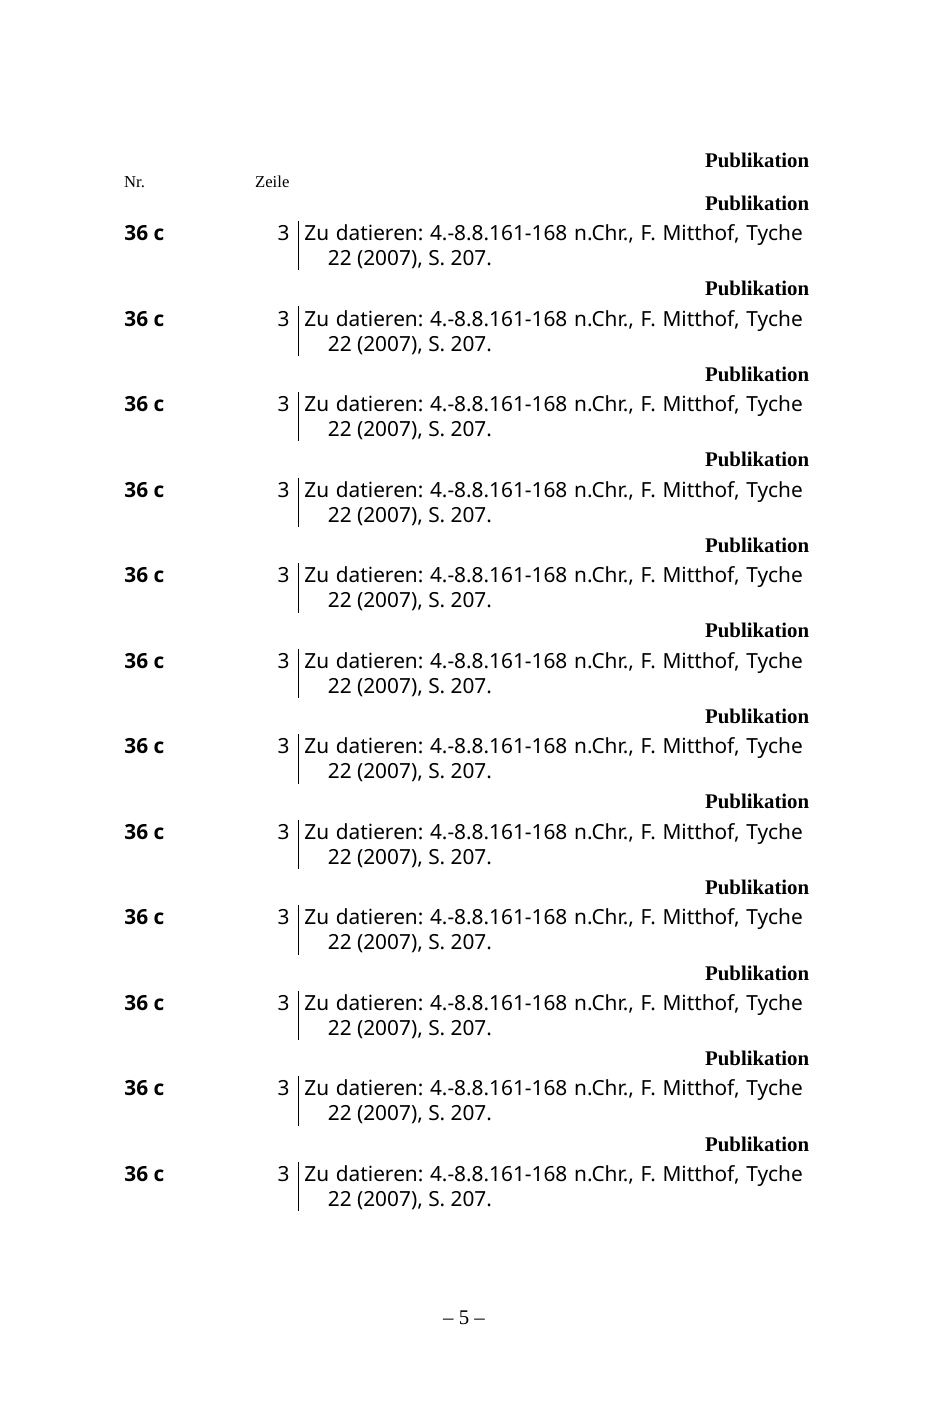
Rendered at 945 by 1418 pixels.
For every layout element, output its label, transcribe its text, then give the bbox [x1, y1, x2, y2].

table_header Zu datieren: 4.-8.8.161-168 n.Chr., F. Mitthof, Tyche 22 (2007), S. 207. [299, 991, 809, 1040]
subtitle Publikation [118, 875, 809, 899]
table_header 3 [207, 478, 298, 527]
table_header Zu datieren: 4.-8.8.161-168 n.Chr., F. Mitthof, Tyche 22 (2007), S. 207. [299, 306, 809, 356]
table_header 36 c [118, 306, 207, 356]
table_header Zu datieren: 4.-8.8.161-168 n.Chr., F. Mitthof, Tyche 22 (2007), S. 207. [299, 478, 809, 527]
table_header Zu datieren: 4.-8.8.161-168 n.Chr., F. Mitthof, Tyche 22 (2007), S. 207. [299, 1076, 809, 1126]
subtitle Publikation [118, 447, 809, 471]
table_header Zu datieren: 4.-8.8.161-168 n.Chr., F. Mitthof, Tyche 22 (2007), S. 207. [299, 905, 809, 954]
subtitle Publikation [118, 1046, 809, 1070]
subtitle Publikation [118, 1132, 809, 1156]
table_header 3 [207, 820, 298, 869]
table_header 36 c [118, 1162, 207, 1211]
table_header 3 [207, 306, 298, 356]
table_header 36 c [118, 991, 207, 1040]
subtitle Publikation [118, 533, 809, 557]
table_header 36 c [118, 1076, 207, 1126]
subtitle Publikation [118, 276, 809, 300]
table_header 36 c [118, 820, 207, 869]
table_header Zu datieren: 4.-8.8.161-168 n.Chr., F. Mitthof, Tyche 22 (2007), S. 207. [299, 221, 809, 270]
table_header 3 [207, 392, 298, 441]
table_header 3 [207, 563, 298, 612]
table_header Zu datieren: 4.-8.8.161-168 n.Chr., F. Mitthof, Tyche 22 (2007), S. 207. [299, 649, 809, 698]
table_header Zu datieren: 4.-8.8.161-168 n.Chr., F. Mitthof, Tyche 22 (2007), S. 207. [299, 1162, 809, 1211]
table_header 36 c [118, 563, 207, 612]
table_header 36 c [118, 649, 207, 698]
table_header 3 [207, 221, 298, 270]
table_header Zu datieren: 4.-8.8.161-168 n.Chr., F. Mitthof, Tyche 22 (2007), S. 207. [299, 820, 809, 869]
table_header 36 c [118, 221, 207, 270]
subtitle Publikation [118, 789, 809, 813]
table_header 3 [207, 649, 298, 698]
table_header 3 [207, 905, 298, 954]
table_header Zu datieren: 4.-8.8.161-168 n.Chr., F. Mitthof, Tyche 22 (2007), S. 207. [299, 563, 809, 612]
table_header 3 [207, 991, 298, 1040]
table_header 36 c [118, 478, 207, 527]
table_header 36 c [118, 905, 207, 954]
subtitle Publikation [118, 704, 809, 728]
subtitle Publikation [118, 961, 809, 984]
table_header 3 [207, 1076, 298, 1126]
subtitle Publikation [118, 618, 809, 642]
table_header 3 [207, 734, 298, 783]
table_header Zu datieren: 4.-8.8.161-168 n.Chr., F. Mitthof, Tyche 22 (2007), S. 207. [299, 392, 809, 441]
subtitle Publikation [118, 362, 809, 386]
table_header 36 c [118, 392, 207, 441]
table_header 3 [207, 1162, 298, 1211]
subtitle Publikation [118, 191, 809, 215]
table_header Zu datieren: 4.-8.8.161-168 n.Chr., F. Mitthof, Tyche 22 (2007), S. 207. [299, 734, 809, 783]
table_header 36 c [118, 734, 207, 783]
